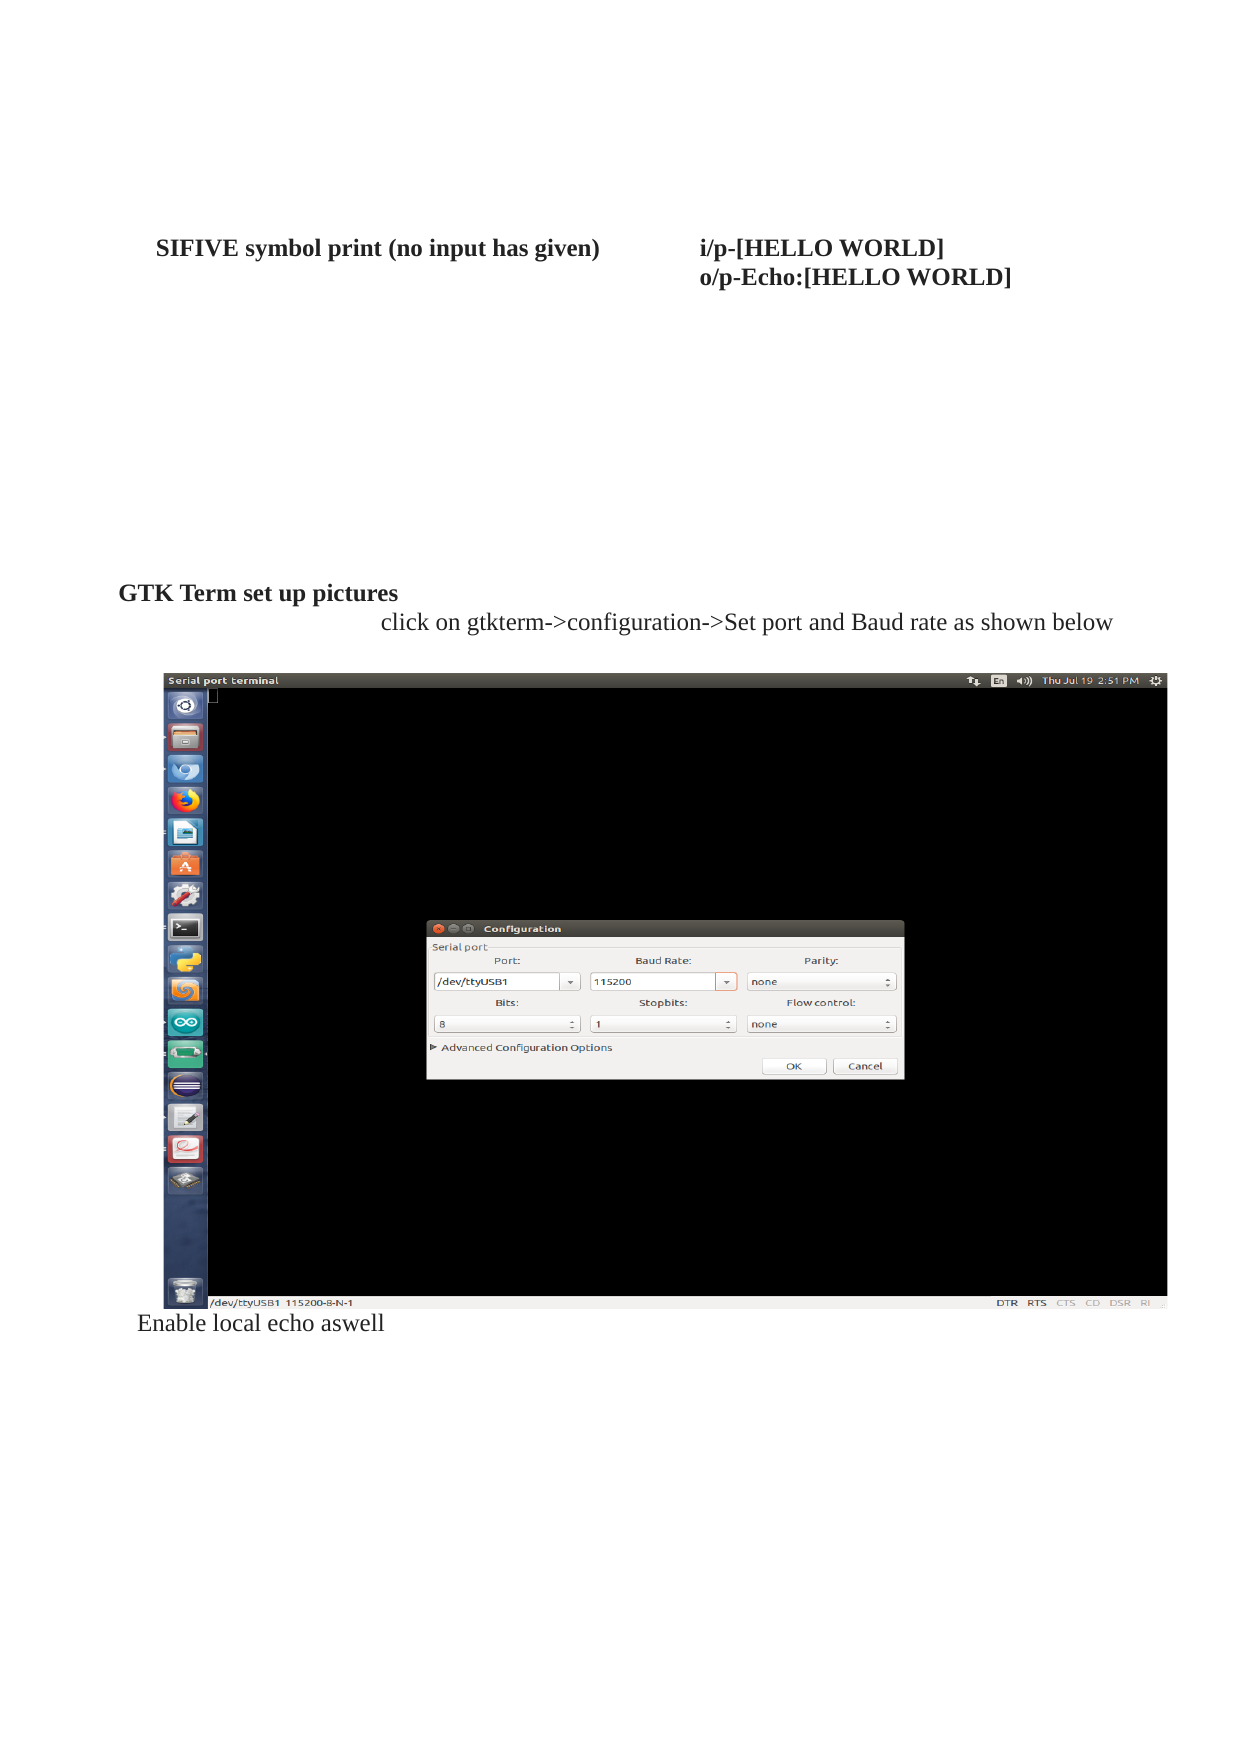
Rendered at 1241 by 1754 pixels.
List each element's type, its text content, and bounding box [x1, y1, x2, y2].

text click on gtkterm->configuration->Set port and Baud rate as shown below [118, 607, 1122, 636]
text GTK Term set up pictures [118, 578, 1122, 607]
text SIFIVE symbol print (no input has given) i/p-[HELLO WORLD] [118, 233, 1122, 262]
picture [163, 673, 1168, 1309]
text Enable local echo aswell [118, 1087, 1122, 1337]
text o/p-Echo:[HELLO WORLD] [118, 262, 1122, 291]
